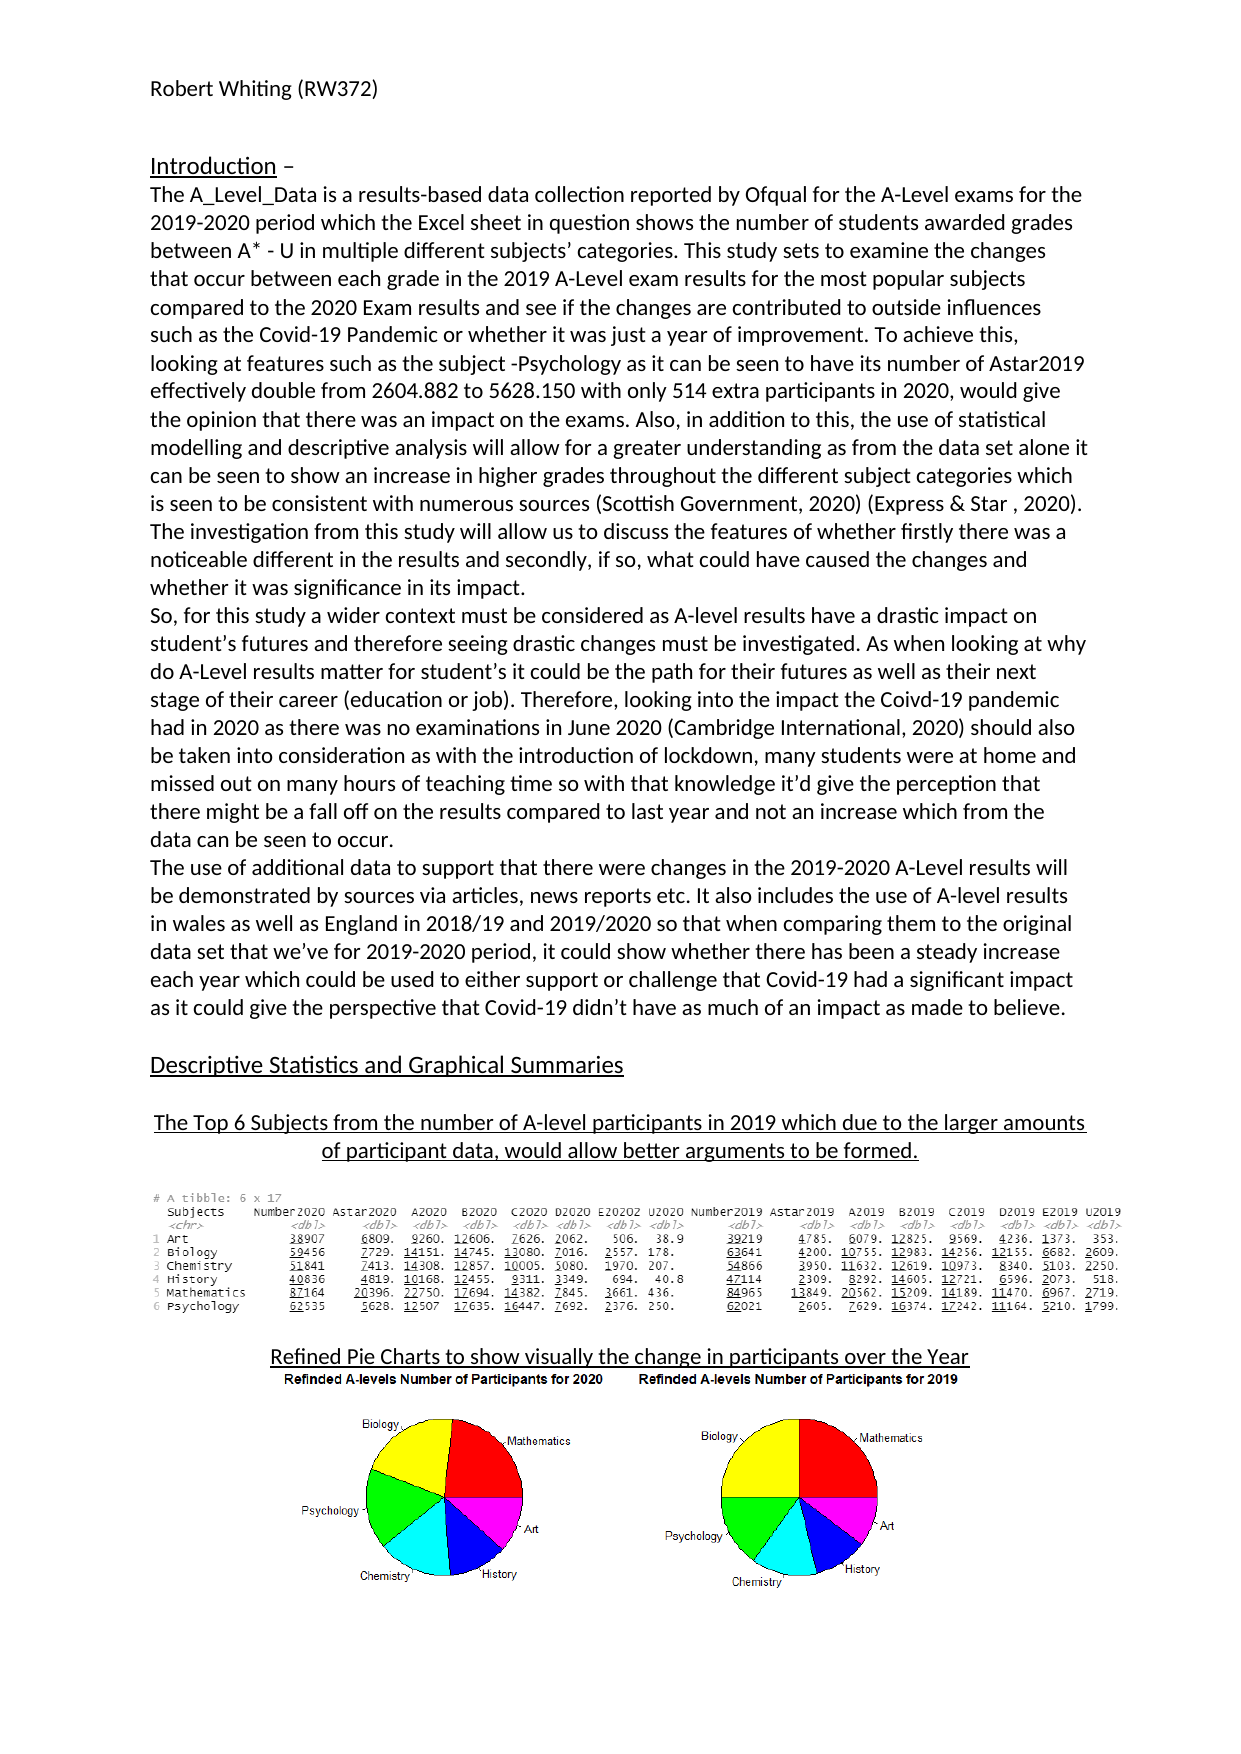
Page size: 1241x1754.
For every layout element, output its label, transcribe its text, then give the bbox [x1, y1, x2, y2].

text The A_Level_Data is a results-based data collection reported by Ofqual for the A-Level exams for the 2019-2020 period which the Excel sheet in question shows the number of students awarded grades between A* - U in multiple different subjects’ categories. This study sets to examine the changes that occur between each grade in the 2019 A-Level exam results for the most popular subjects compared to the 2020 Exam results and see if the changes are contributed to outside influences such as the Covid-19 Pandemic or whether it was just a year of improvement. To achieve this, looking at features such as the subject -Psychology as it can be seen to have its number of Astar2019 effectively double from 2604.882 to 5628.150 with only 514 extra participants in 2020, would give the opinion that there was an impact on the exams. Also, in addition to this, the use of statistical modelling and descriptive analysis will allow for a greater understanding as from the data set alone it can be seen to show an increase in higher grades throughout the different subject categories which is seen to be consistent with numerous sources (Scottish Government, 2020) (Express & Star , 2020). The investigation from this study will allow us to discuss the features of whether firstly there was a noticeable different in the results and secondly, if so, what could have caused the changes and whether it was significance in its impact. [150, 181, 1090, 601]
text The use of additional data to support that there were changes in the 2019-2020 A-Level results will be demonstrated by sources via articles, news reports etc. It also includes the use of A-level results in wales as well as England in 2018/19 and 2019/2020 so that when comparing them to the original data set that we’ve for 2019-2020 period, it could show whether there has been a steady increase each year which could be used to either support or challenge that Covid-19 had a significant impact as it could give the perspective that Covid-19 didn’t have as much of an impact as made to believe. [150, 853, 1090, 1021]
text Refined Pie Charts to show visually the change in participants over the Year [150, 1342, 1090, 1370]
text So, for this study a wider context must be considered as A-level results have a drastic impact on student’s futures and therefore seeing drastic changes must be investigated. As when looking at why do A-Level results matter for student’s it could be the path for their futures as well as their next stage of their career (education or job). Therefore, looking into the impact the Coivd-19 pandemic had in 2020 as there was no examinations in June 2020 (Cambridge International, 2020) should also be taken into consideration as with the introduction of lockdown, many students were at home and missed out on many hours of teaching time so with that knowledge it’d give the perception that there might be a fall off on the results compared to last year and not an increase which from the data can be seen to occur. [150, 601, 1090, 853]
text The Top 6 Subjects from the number of A-level participants in 2019 which due to the larger amounts of participant data, would allow better arguments to be formed. [150, 1108, 1090, 1164]
text Descriptive Statistics and Graphical Summaries [150, 1049, 1090, 1080]
text Introduction – [150, 150, 1090, 181]
